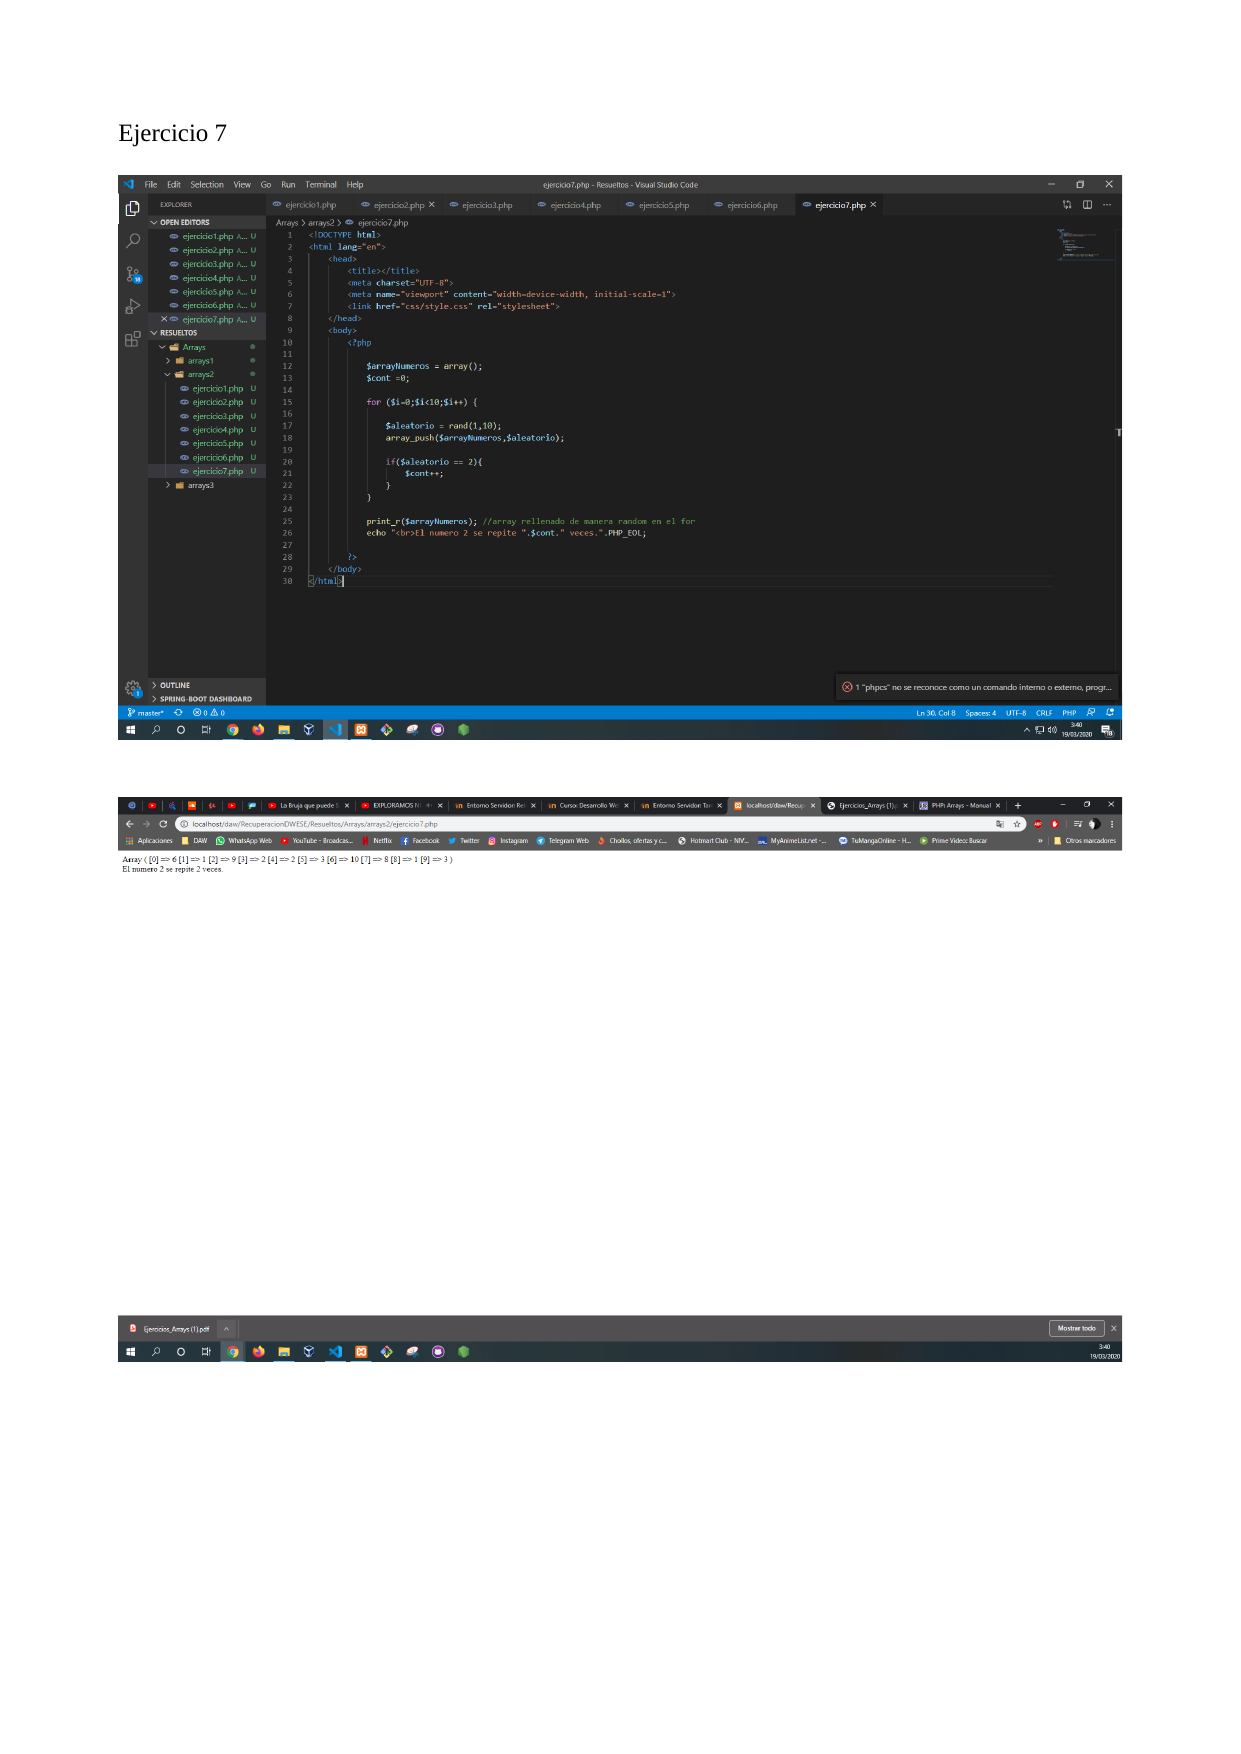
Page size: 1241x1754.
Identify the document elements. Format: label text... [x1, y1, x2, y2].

picture [118, 175, 1123, 740]
text Ejercicio 7 [118, 118, 1122, 147]
picture [118, 797, 1123, 1362]
